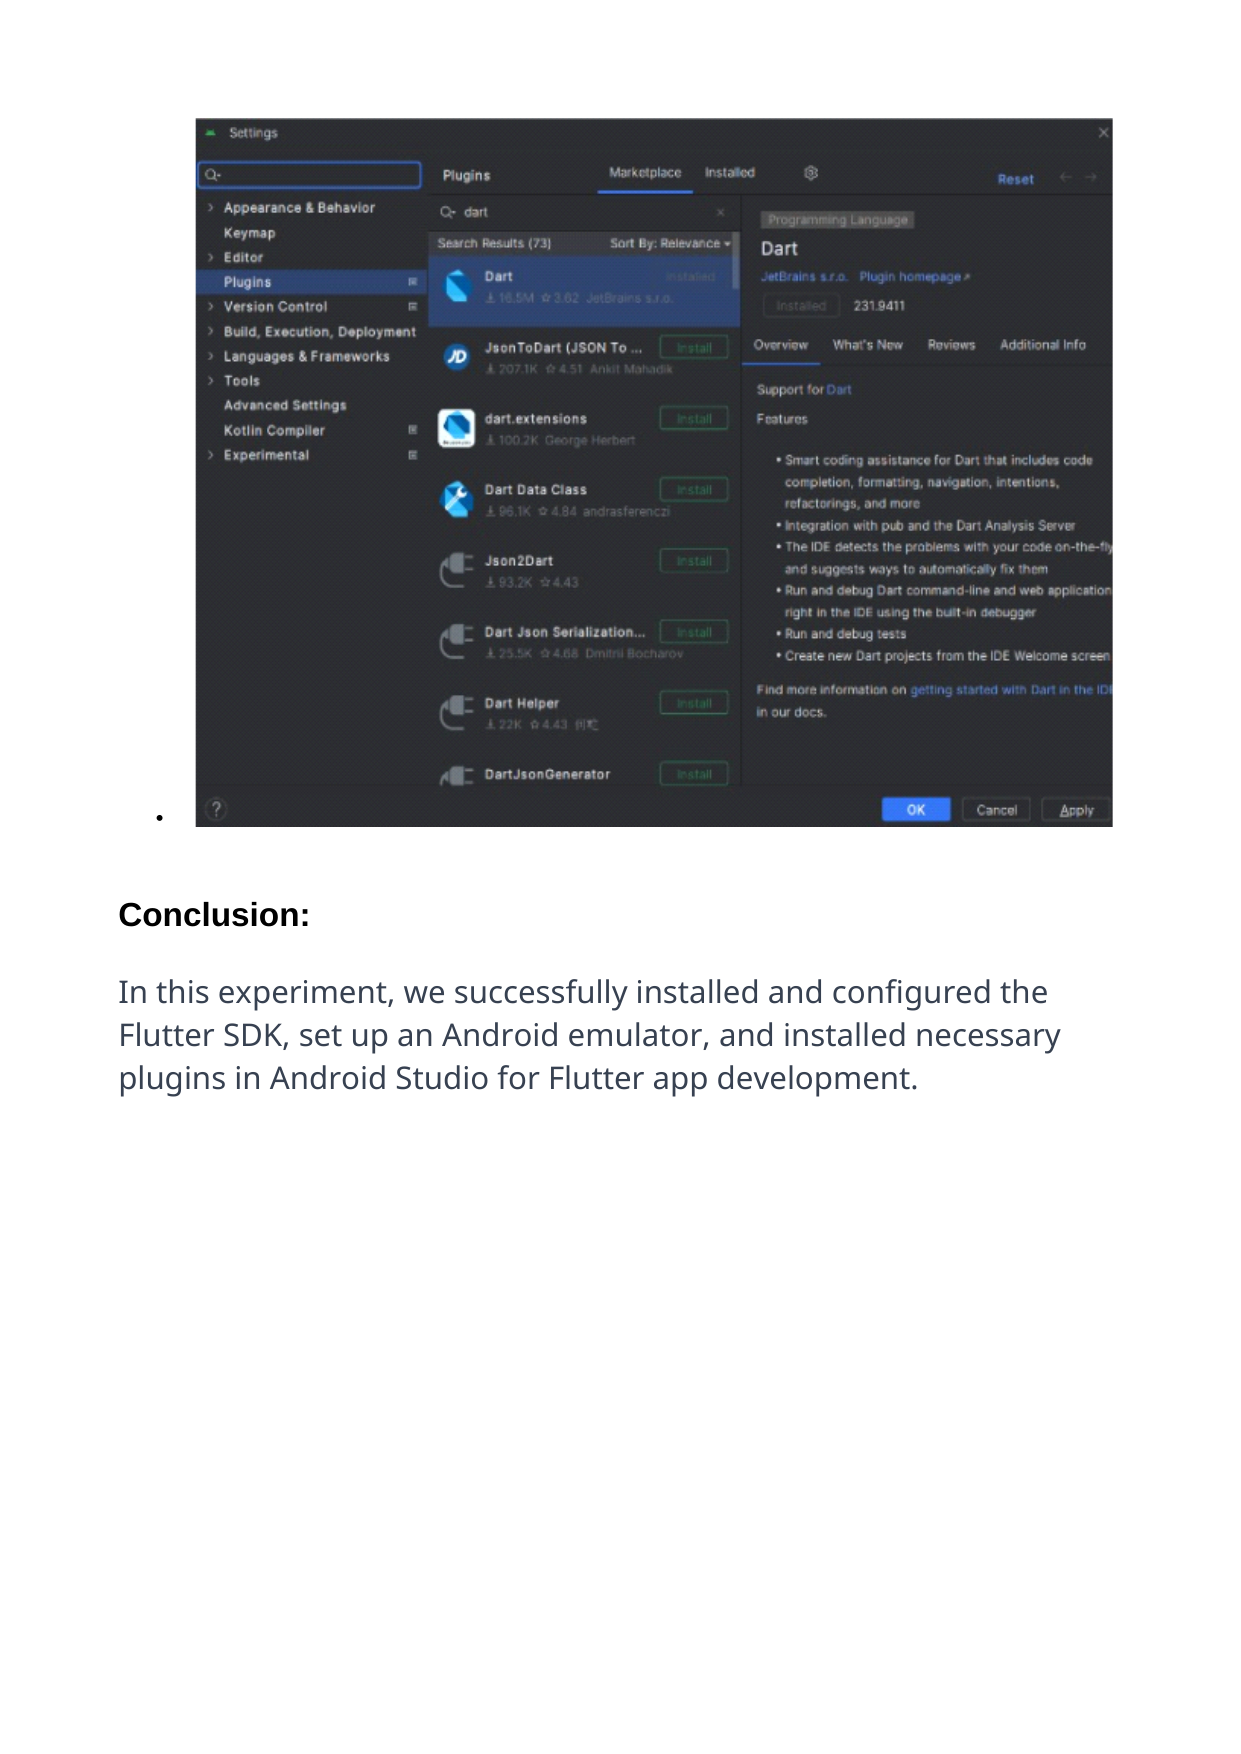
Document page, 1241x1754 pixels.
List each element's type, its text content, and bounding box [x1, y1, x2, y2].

text Conclusion: [118, 895, 1122, 933]
text In this experiment, we successfully installed and configured the Flutter SDK, set up an Android emulator, and installed necessary plugins in Android Studio for Flutter app development. [118, 971, 1122, 1098]
